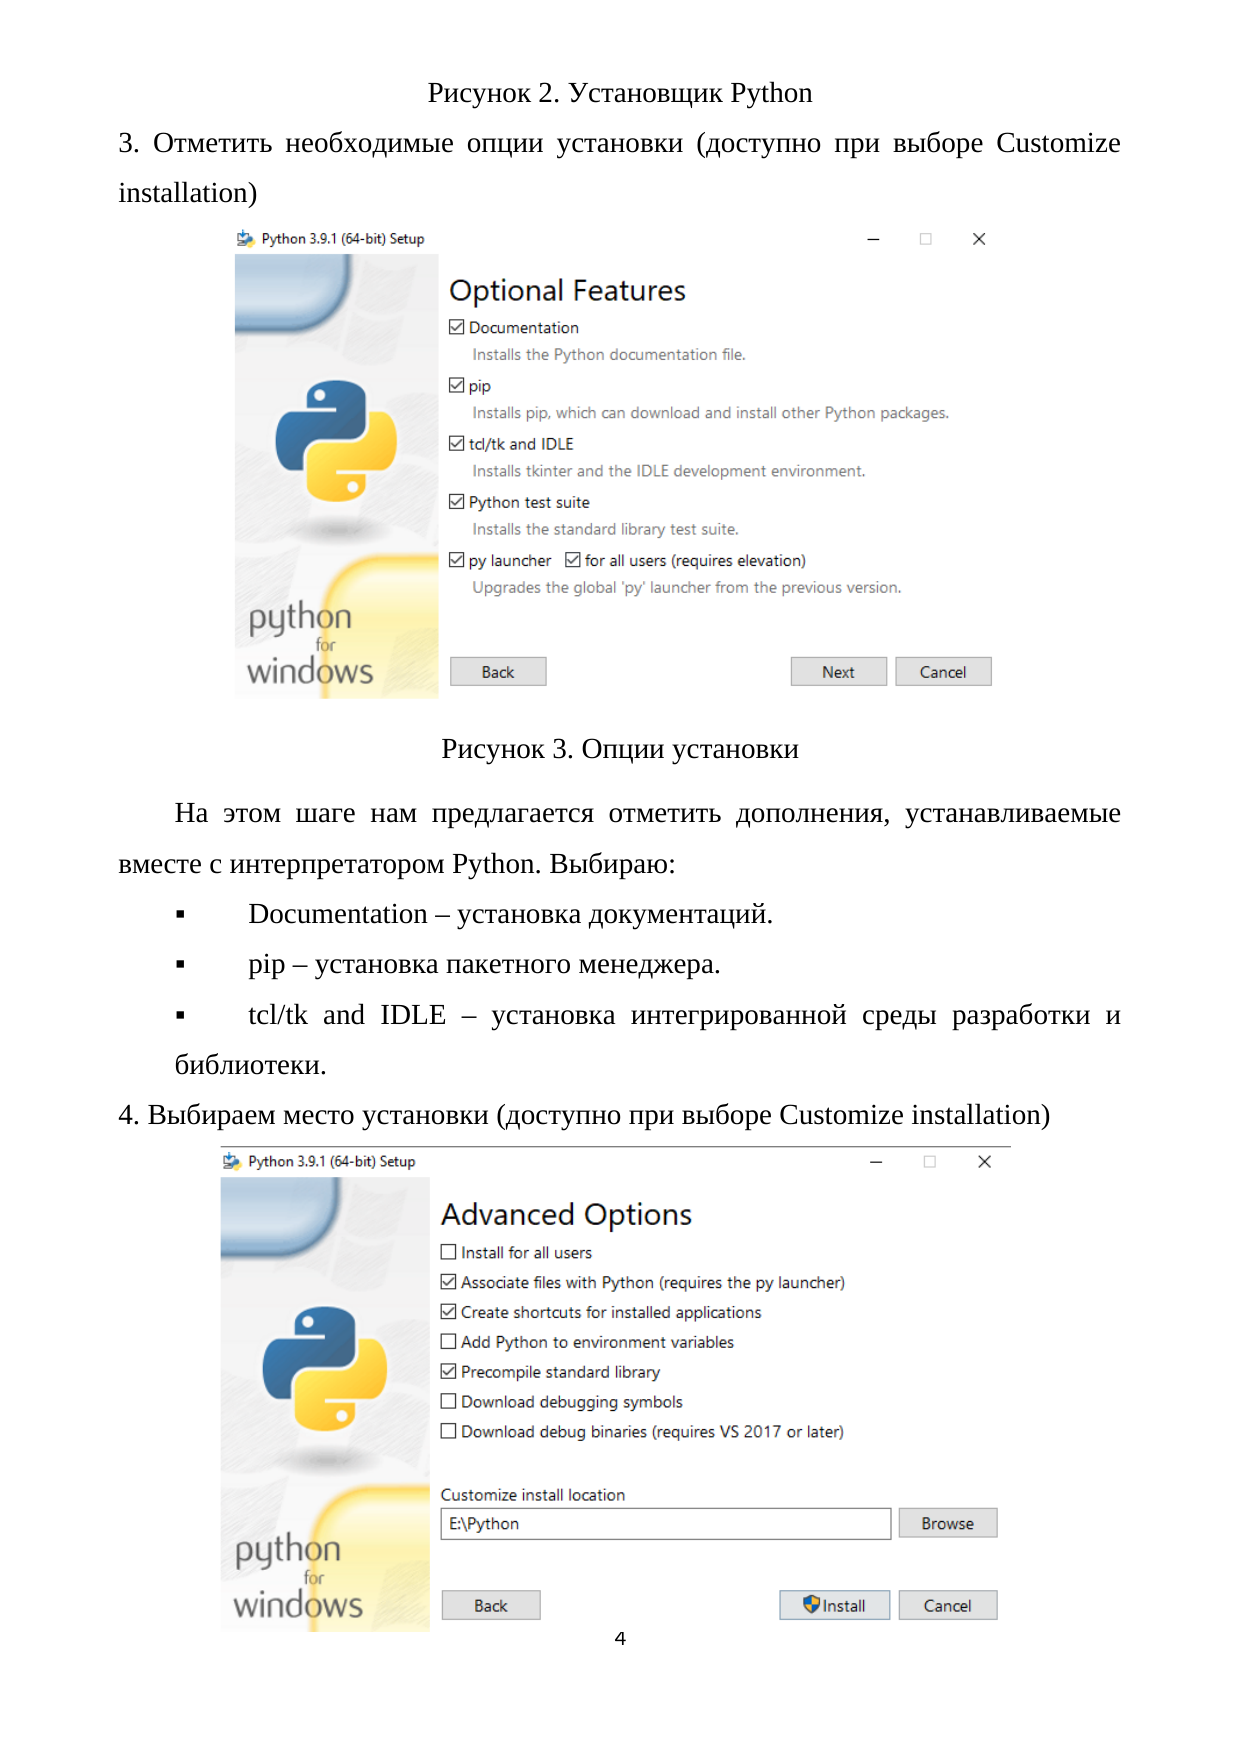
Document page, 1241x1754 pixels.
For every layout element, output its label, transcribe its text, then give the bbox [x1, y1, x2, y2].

list Documentation – установка документаций. [174, 896, 1122, 930]
list pip – установка пакетного менеджера. [174, 947, 1122, 980]
text 4. Выбираем место установки (доступно при выборе Customize installation) [118, 1097, 1122, 1131]
text На этом шаге нам предлагается отметить дополнения, устанавливаемые вместе с интерпретатором Python. Выбираю: [118, 796, 1122, 879]
list tcl/tk and IDLE – установка интегрированной среды разработки и библиотеки. [174, 997, 1122, 1081]
text Рисунок 3. Опции установки [118, 731, 1122, 764]
text 3. Отметить необходимые опции установки (доступно при выборе Customize installation) [118, 125, 1122, 209]
text Рисунок 2. Установщик Python [118, 75, 1122, 108]
